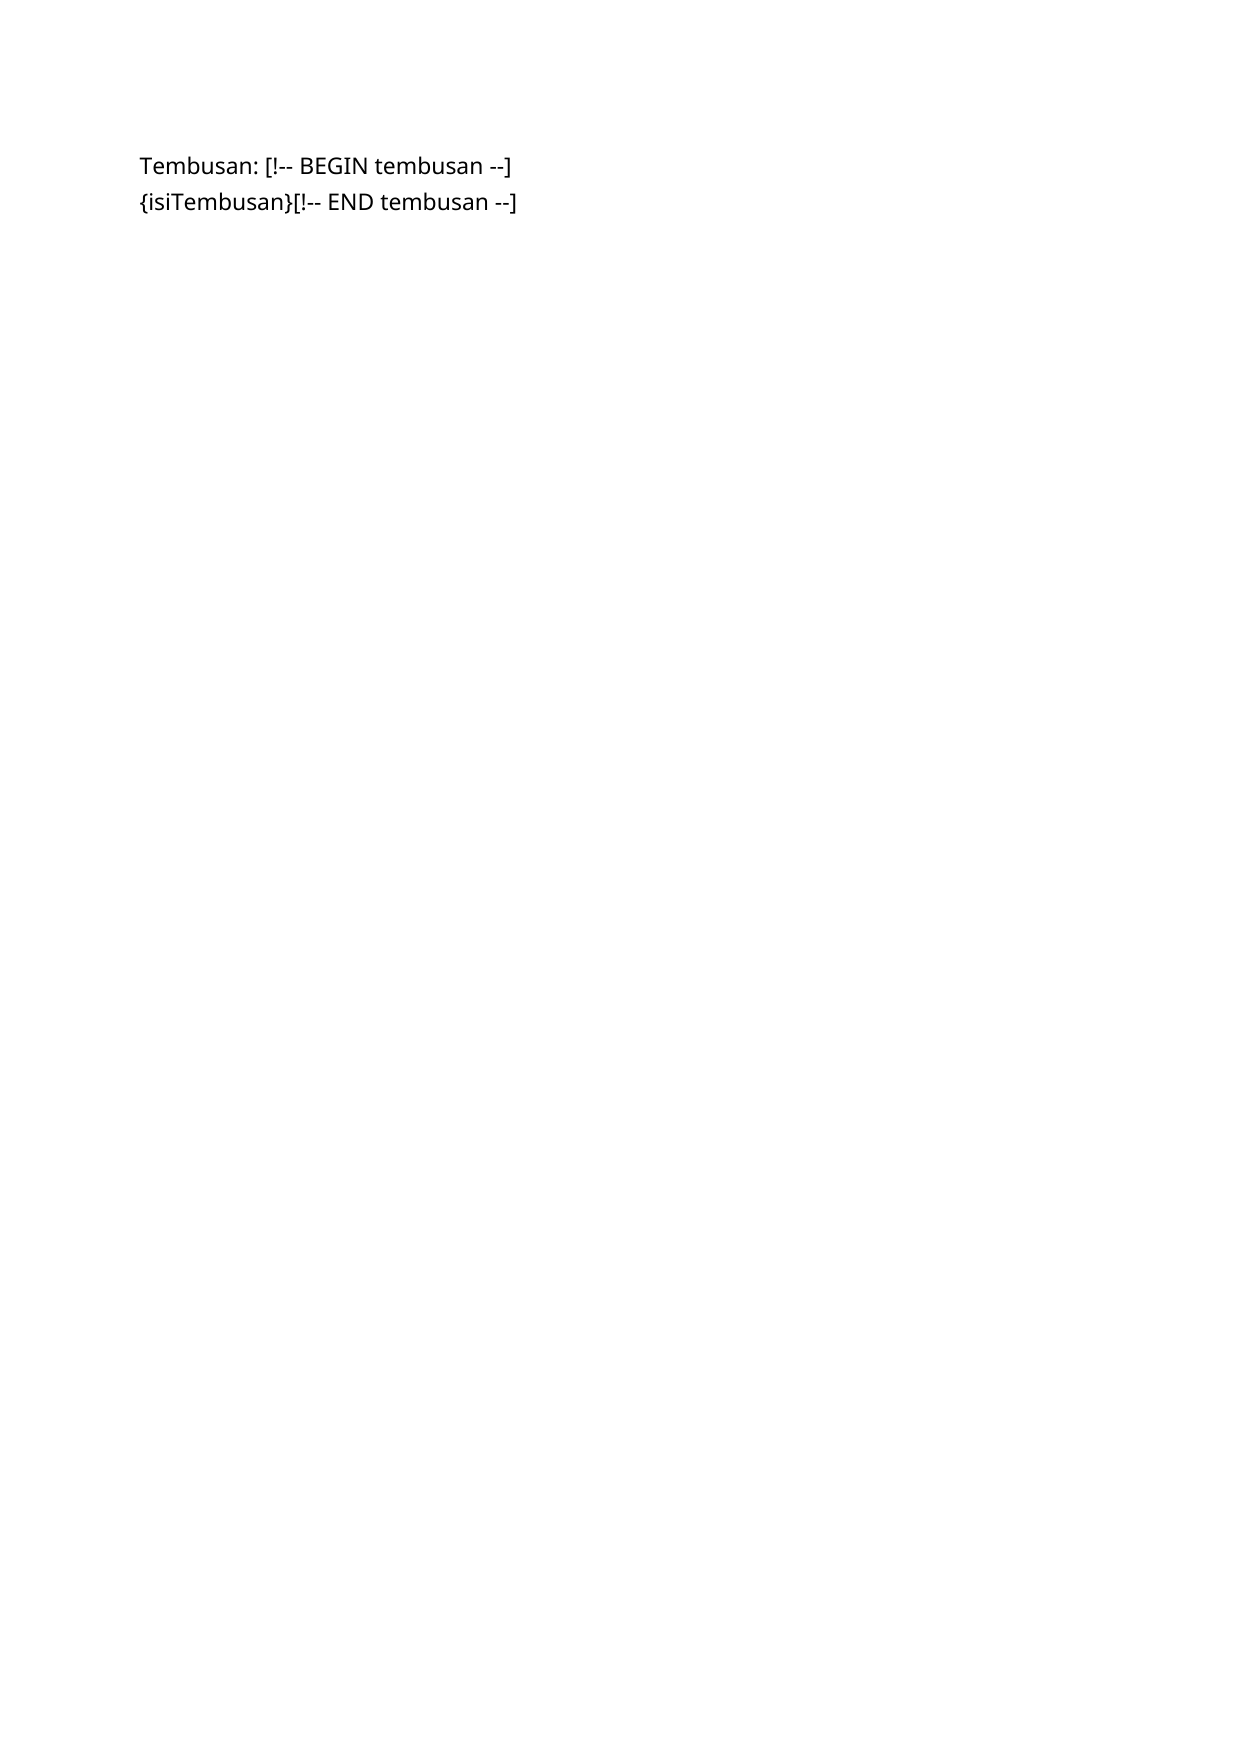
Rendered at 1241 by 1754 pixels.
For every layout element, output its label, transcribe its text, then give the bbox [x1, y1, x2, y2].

table_cell Tembusan: [!-- BEGIN tembusan --] {isiTembusan}[!-- END tembusan --] [128, 150, 1086, 217]
